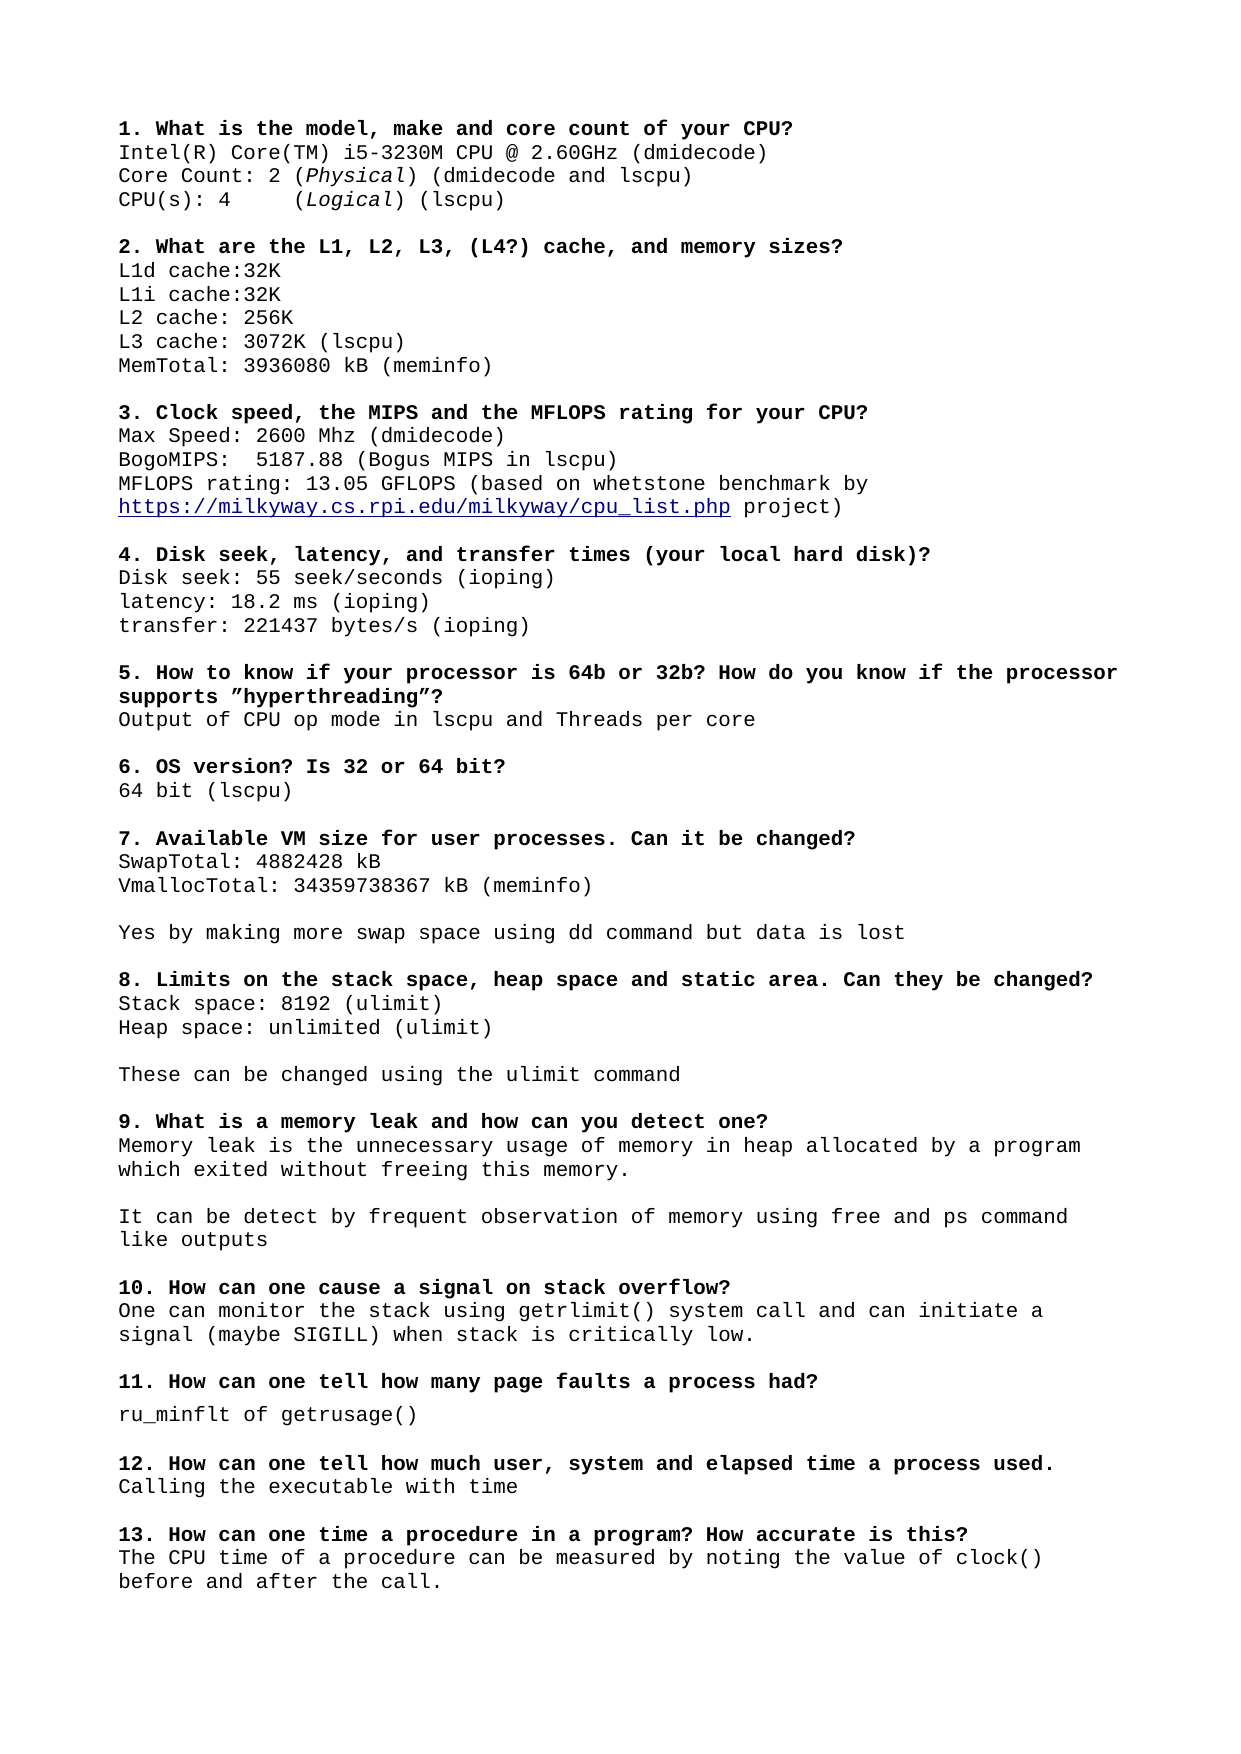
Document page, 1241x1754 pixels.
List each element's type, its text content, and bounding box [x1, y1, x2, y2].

text 1. What is the model, make and core count of your CPU? [118, 118, 1122, 142]
text These can be changed using the ulimit command [118, 1064, 1122, 1088]
text L1d cache:32K [118, 260, 1122, 284]
text transfer: 221437 bytes/s (ioping) [118, 615, 1122, 638]
text latency: 18.2 ms (ioping) [118, 591, 1122, 615]
text VmallocTotal: 34359738367 kB (meminfo) [118, 875, 1122, 898]
text 4. Disk seek, latency, and transfer times (your local hard disk)? [118, 544, 1122, 567]
text MemTotal: 3936080 kB (meminfo) [118, 354, 1122, 378]
text ru_minflt of getrusage() [118, 1395, 1122, 1429]
text Calling the executable with time [118, 1476, 1122, 1500]
text Yes by making more swap space using dd command but data is lost [118, 922, 1122, 946]
text 2. What are the L1, L2, L3, (L4?) cache, and memory sizes? [118, 236, 1122, 260]
text 7. Available VM size for user processes. Can it be changed? [118, 827, 1122, 851]
text 9. What is a memory leak and how can you detect one? [118, 1111, 1122, 1135]
text 10. How can one cause a signal on stack overflow? [118, 1277, 1122, 1300]
text Core Count: 2 (Physical) (dmidecode and lscpu) [118, 165, 1122, 189]
text Max Speed: 2600 Mhz (dmidecode) [118, 426, 1122, 449]
text Stack space: 8192 (ulimit) [118, 993, 1122, 1017]
text 5. How to know if your processor is 64b or 32b? How do you know if the processor supports ”hyperthreading”? [118, 662, 1122, 709]
text MFLOPS rating: 13.05 GFLOPS (based on whetstone benchmark by https://milkyway.cs.rpi.edu/milkyway/cpu_list.php project) [118, 473, 1122, 520]
text 11. How can one tell how many page faults a process had? [118, 1371, 1122, 1395]
text One can monitor the stack using getrlimit() system call and can initiate a signal (maybe SIGILL) when stack is critically low. [118, 1300, 1122, 1348]
text 3. Clock speed, the MIPS and the MFLOPS rating for your CPU? [118, 402, 1122, 426]
text Heap space: unlimited (ulimit) [118, 1017, 1122, 1040]
text L2 cache: 256K [118, 307, 1122, 331]
text BogoMIPS: 5187.88 (Bogus MIPS in lscpu) [118, 449, 1122, 473]
text Memory leak is the unnecessary usage of memory in heap allocated by a program which exited without freeing this memory. [118, 1135, 1122, 1182]
text L3 cache: 3072K (lscpu) [118, 331, 1122, 354]
text Disk seek: 55 seek/seconds (ioping) [118, 567, 1122, 591]
text 64 bit (lscpu) [118, 780, 1122, 804]
text SwapTotal: 4882428 kB [118, 851, 1122, 875]
text CPU(s): 4 (Logical) (lscpu) [118, 189, 1122, 213]
text The CPU time of a procedure can be measured by noting the value of clock() before and after the call. [118, 1547, 1122, 1594]
text Intel(R) Core(TM) i5-3230M CPU @ 2.60GHz (dmidecode) [118, 142, 1122, 165]
text 12. How can one tell how much user, system and elapsed time a process used. [118, 1453, 1122, 1476]
text 8. Limits on the stack space, heap space and static area. Can they be changed? [118, 969, 1122, 993]
text L1i cache:32K [118, 284, 1122, 307]
text It can be detect by frequent observation of memory using free and ps command like outputs [118, 1206, 1122, 1253]
text Output of CPU op mode in lscpu and Threads per core [118, 709, 1122, 733]
text 13. How can one time a procedure in a program? How accurate is this? [118, 1524, 1122, 1547]
text 6. OS version? Is 32 or 64 bit? [118, 757, 1122, 780]
